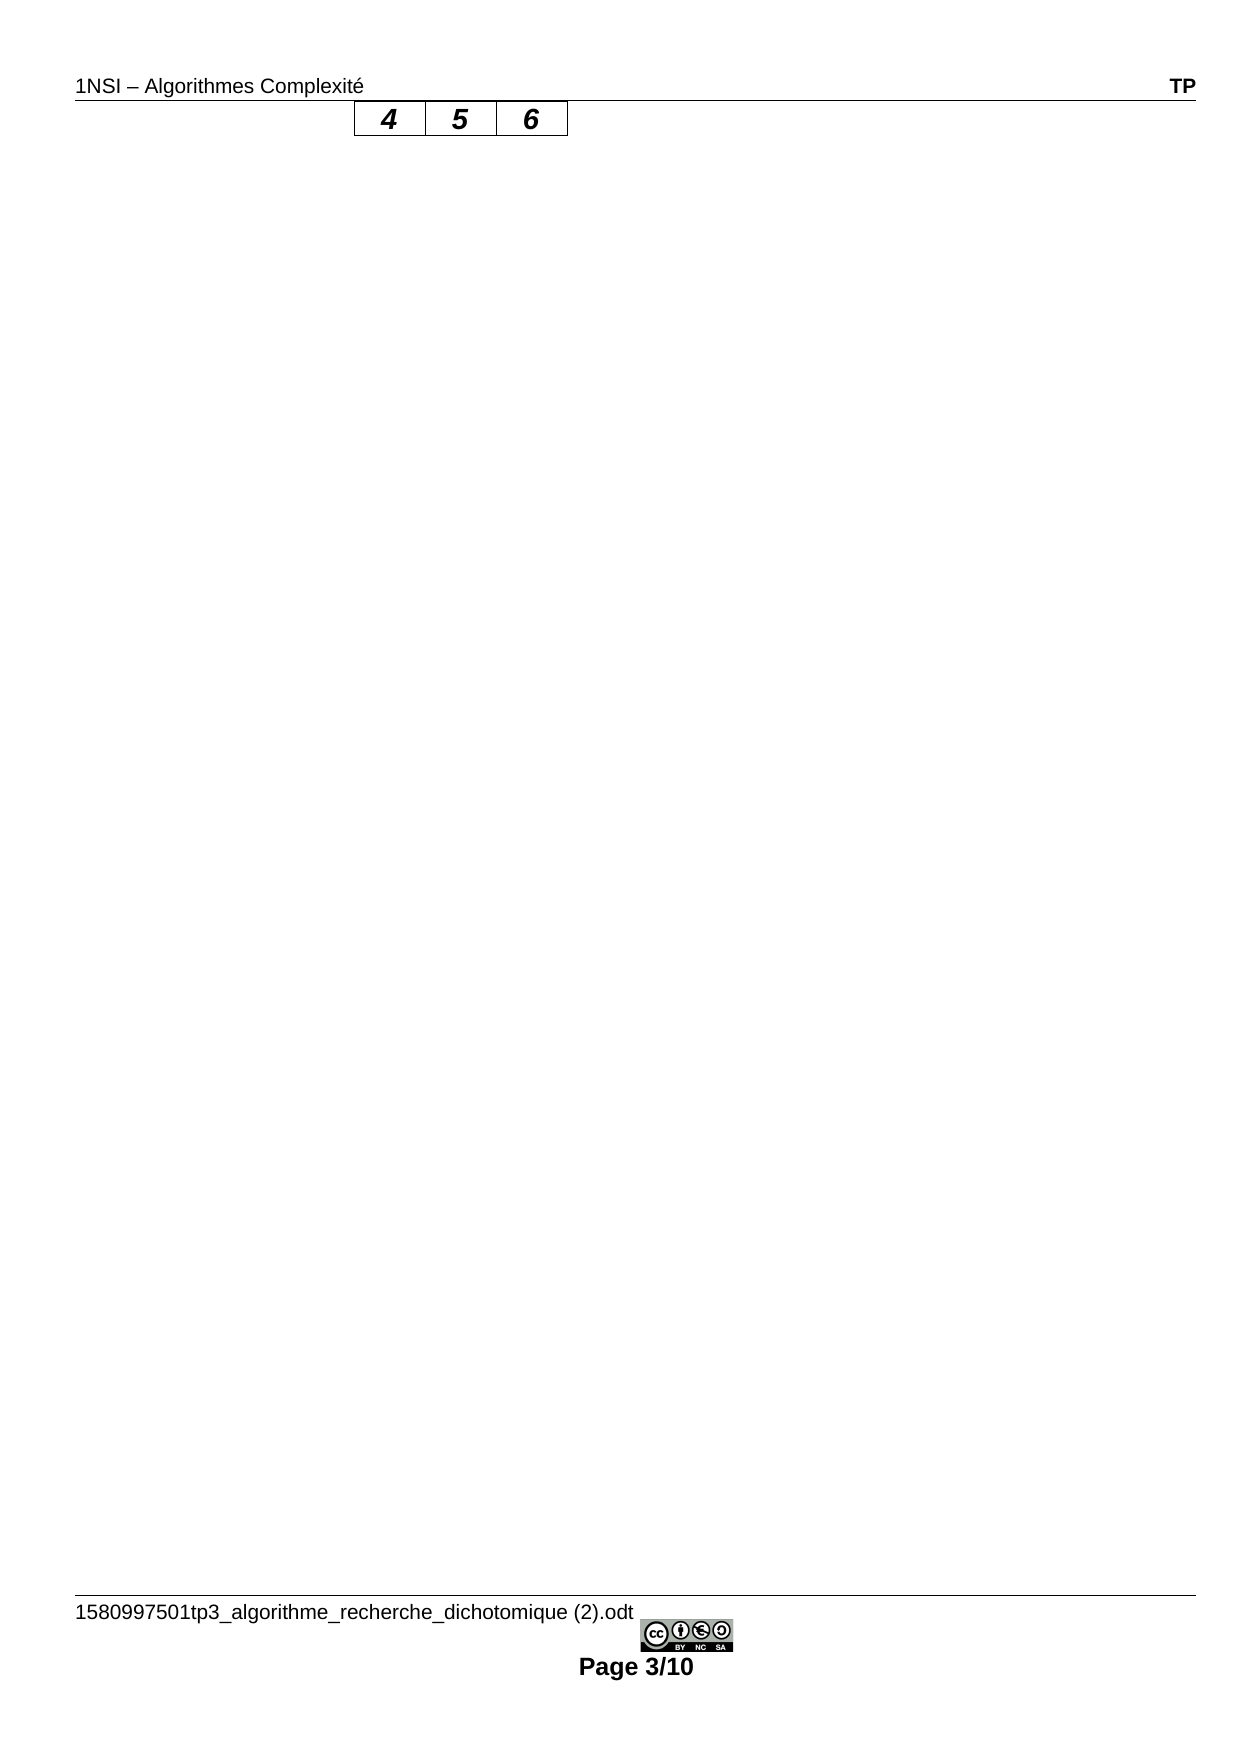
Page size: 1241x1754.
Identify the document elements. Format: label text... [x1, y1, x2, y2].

table_header 4 [355, 102, 425, 135]
picture [640, 1619, 734, 1652]
table_header 5 [426, 102, 496, 135]
table_header 6 [497, 102, 567, 135]
